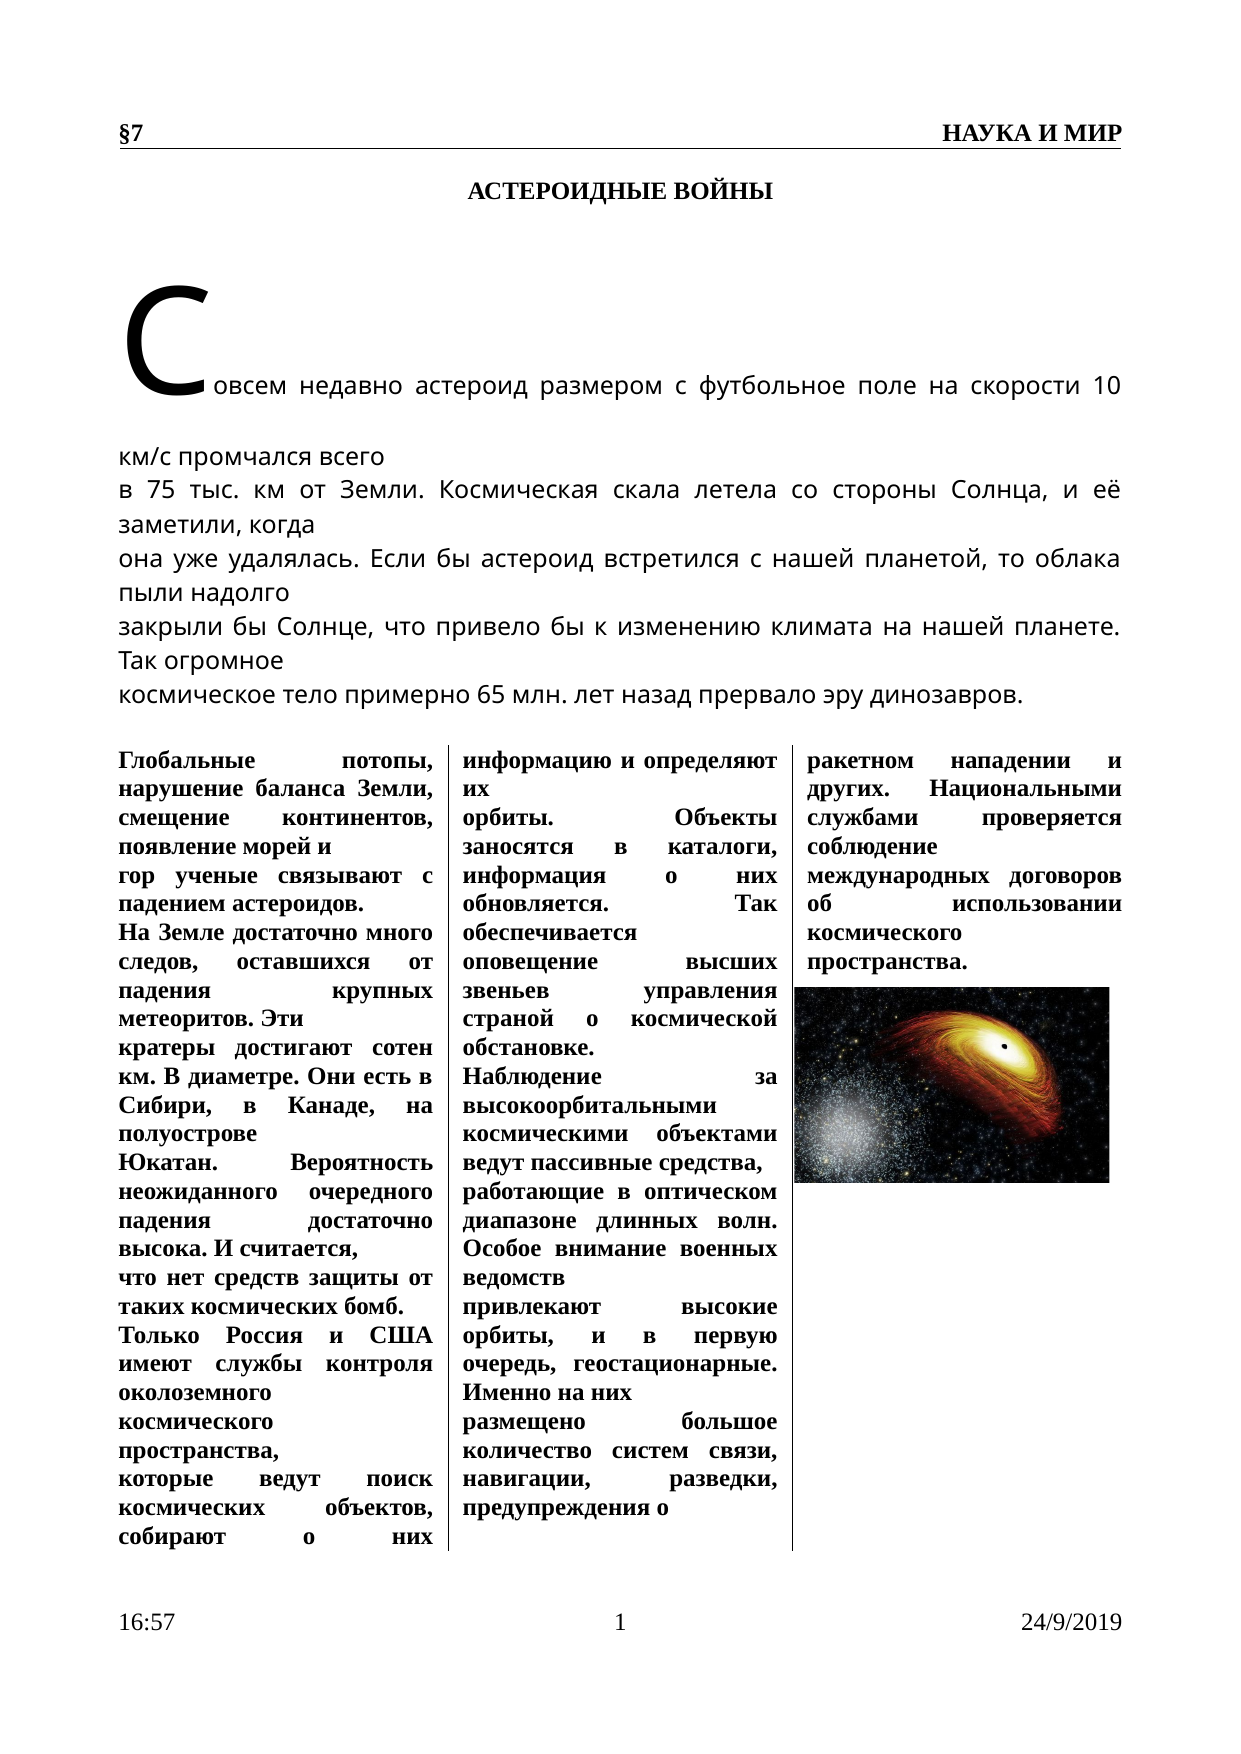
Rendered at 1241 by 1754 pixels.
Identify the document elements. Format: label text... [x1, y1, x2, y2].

text она уже удалялась. Если бы астероид встретился с нашей планетой, то облака пыли надолго [118, 540, 1122, 608]
text АСТЕРОИДНЫЕ ВОЙНЫ [118, 176, 1122, 205]
text закрыли бы Солнце, что привело бы к изменению климата на нашей планете. Так огромное [118, 608, 1122, 677]
text информацию и определяют их [462, 745, 777, 802]
text Только Россия и США имеют службы контроля околоземного космического пространства, [118, 1320, 433, 1463]
text международных договоров об использовании космического пространства. [807, 860, 1122, 975]
text которые ведут поиск космических объектов, собирают о них [118, 1463, 433, 1550]
text привлекают высокие орбиты, и в первую очередь, геостационарные. Именно на них [462, 1291, 777, 1406]
text что нет средств защиты от таких космических бомб. [118, 1262, 433, 1320]
text кратеры достигают сотен км. В диаметре. Они есть в Сибири, в Канаде, на полуострове [118, 1032, 433, 1147]
text Глобальные потопы, нарушение баланса Земли, смещение континентов, появление морей и [118, 745, 433, 860]
text гор ученые связывают с падением астероидов. [118, 860, 433, 917]
text На Земле достаточно много следов, оставшихся от падения крупных метеоритов. Эти [118, 917, 433, 1032]
text размещено большое количество систем связи, навигации, разведки, предупреждения о [462, 1406, 777, 1521]
text ракетном нападении и других. Национальными службами проверяется соблюдение [807, 745, 1122, 860]
text Юкатан. Вероятность неожиданного очередного падения достаточно высока. И считается, [118, 1147, 433, 1262]
picture [794, 987, 1110, 1183]
text орбиты. Объекты заносятся в каталоги, информация о них обновляется. Так обеспечивается [462, 802, 777, 946]
text оповещение высших звеньев управления страной о космической обстановке. [462, 946, 777, 1061]
text в 75 тыс. км от Земли. Космическая скала летела со стороны Солнца, и её заметили, когда [118, 472, 1122, 540]
text космическое тело примерно 65 млн. лет назад прервало эру динозавров. [118, 677, 1122, 711]
text Совсем недавно астероид размером с футбольное поле на скорости 10 км/с промчался всего [118, 234, 1122, 472]
text работающие в оптическом диапазоне длинных волн. Особое внимание военных ведомств [462, 1176, 777, 1291]
text Наблюдение за высокоорбитальными космическими объектами ведут пассивные средства, [462, 1061, 777, 1176]
